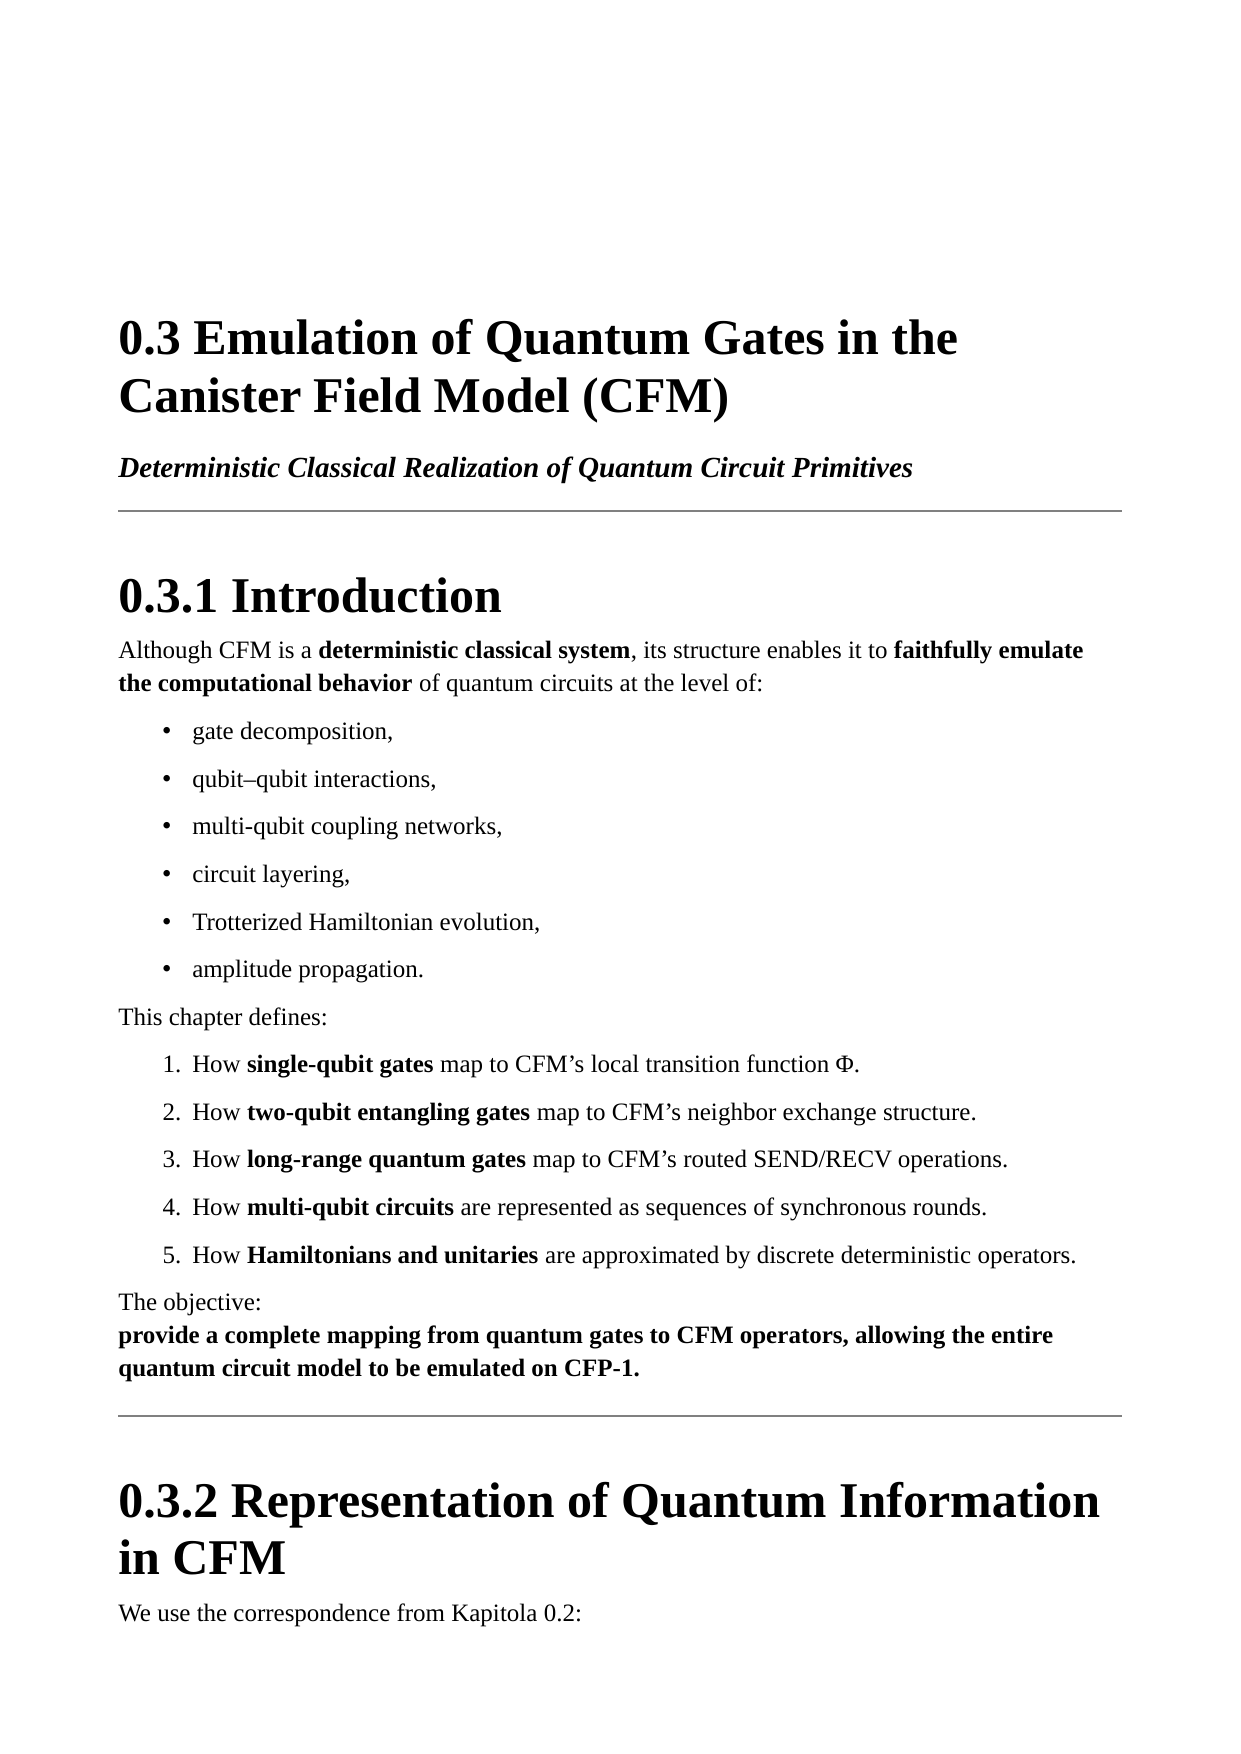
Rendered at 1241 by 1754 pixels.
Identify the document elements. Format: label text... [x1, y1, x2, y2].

list How long-range quantum gates map to CFM’s routed SEND/RECV operations. [162, 1144, 1122, 1173]
text We use the correspondence from Kapitola 0.2: [118, 1598, 1122, 1627]
list amplitude propagation. [162, 954, 1122, 983]
list multi-qubit coupling networks, [162, 811, 1122, 840]
list How single-qubit gates map to CFM’s local transition function Φ. [162, 1049, 1122, 1078]
subtitle 0.3 Emulation of Quantum Gates in the Canister Field Model (CFM) [118, 308, 1122, 423]
subtitle 0.3.2 Representation of Quantum Information in CFM [118, 1470, 1122, 1585]
text Although CFM is a deterministic classical system, its structure enables it to faithfully emulate the computational behavior of quantum circuits at the level of: [118, 636, 1122, 697]
text This chapter defines: [118, 1002, 1122, 1031]
list Trotterized Hamiltonian evolution, [162, 907, 1122, 935]
subtitle 0.3.1 Introduction [118, 566, 1122, 623]
text The objective: provide a complete mapping from quantum gates to CFM operators, allowing the entire quantum circuit model to be emulated on CFP-1. [118, 1287, 1122, 1382]
subtitle Deterministic Classical Realization of Quantum Circuit Primitives [118, 450, 1122, 484]
list How multi-qubit circuits are represented as sequences of synchronous rounds. [162, 1192, 1122, 1221]
list How Hamiltonians and unitaries are approximated by discrete deterministic operators. [162, 1240, 1122, 1268]
list How two-qubit entangling gates map to CFM’s neighbor exchange structure. [162, 1097, 1122, 1126]
list gate decomposition, [162, 716, 1122, 745]
list circuit layering, [162, 859, 1122, 888]
list qubit–qubit interactions, [162, 764, 1122, 792]
